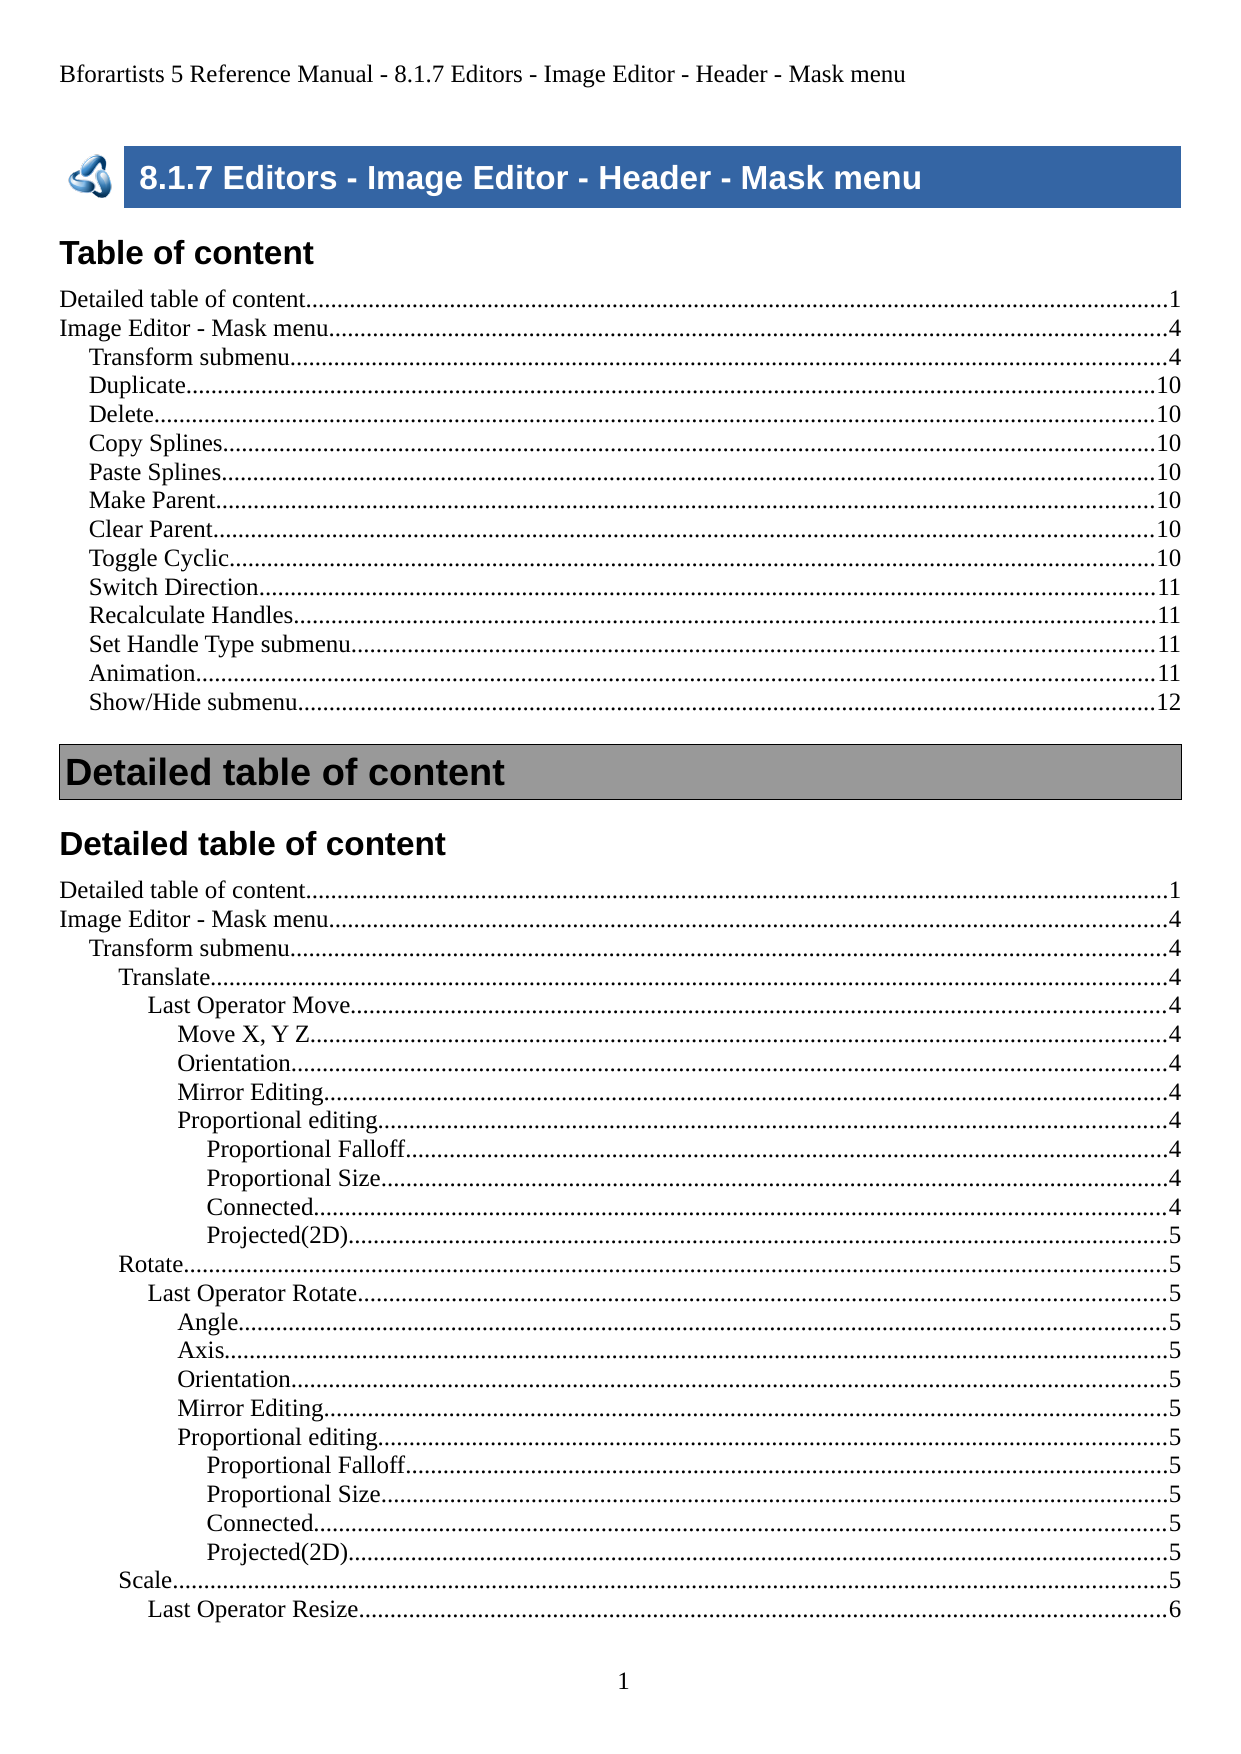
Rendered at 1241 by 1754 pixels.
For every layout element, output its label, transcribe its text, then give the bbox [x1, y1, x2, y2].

text Proportional Falloff 5 [206, 1450, 1181, 1479]
text Proportional Size 4 [206, 1163, 1181, 1192]
text Angle 5 [177, 1307, 1181, 1335]
text Projected(2D) 5 [206, 1537, 1181, 1565]
table_header [59, 146, 124, 208]
text Axis 5 [177, 1335, 1181, 1364]
text Show/Hide submenu 12 [88, 687, 1181, 715]
text Transform submenu 4 [88, 342, 1181, 370]
text Transform submenu 4 [88, 933, 1181, 962]
text Set Handle Type submenu 11 [88, 629, 1181, 658]
subtitle Table of content [59, 233, 1181, 272]
text Mirror Editing 5 [177, 1393, 1181, 1422]
subtitle Detailed table of content [59, 824, 1181, 863]
text Rotate 5 [118, 1249, 1181, 1278]
text Move X, Y Z 4 [177, 1019, 1181, 1048]
text Last Operator Move 4 [147, 990, 1181, 1019]
text Delete 10 [88, 399, 1181, 428]
text Make Parent 10 [88, 485, 1181, 514]
text Last Operator Rotate 5 [147, 1278, 1181, 1307]
text Image Editor - Mask menu 4 [59, 904, 1181, 933]
picture [65, 152, 114, 201]
text Connected 5 [206, 1508, 1181, 1537]
text Orientation 5 [177, 1364, 1181, 1393]
text Switch Direction 11 [88, 572, 1181, 600]
text Duplicate 10 [88, 370, 1181, 399]
text Translate 4 [118, 962, 1181, 990]
text Copy Splines 10 [88, 428, 1181, 457]
text Image Editor - Mask menu 4 [59, 313, 1181, 342]
table_header Detailed table of content [60, 745, 1181, 799]
text Toggle Cyclic 10 [88, 543, 1181, 572]
text Proportional editing 5 [177, 1422, 1181, 1450]
text Clear Parent 10 [88, 514, 1181, 543]
text Scale 5 [118, 1565, 1181, 1594]
text Detailed table of content 1 [59, 284, 1181, 313]
text Animation 11 [88, 658, 1181, 687]
text Projected(2D) 5 [206, 1220, 1181, 1249]
text Detailed table of content 1 [59, 875, 1181, 904]
text Connected 4 [206, 1192, 1181, 1220]
text Mirror Editing 4 [177, 1077, 1181, 1105]
text Proportional Falloff 4 [206, 1134, 1181, 1163]
table_header 8.1.7 Editors - Image Editor - Header - Mask menu [124, 146, 1181, 208]
text Recalculate Handles 11 [88, 600, 1181, 629]
text Proportional Size 5 [206, 1479, 1181, 1508]
text Last Operator Resize 6 [147, 1594, 1181, 1623]
text Paste Splines 10 [88, 457, 1181, 485]
text Orientation 4 [177, 1048, 1181, 1077]
text Proportional editing 4 [177, 1105, 1181, 1134]
